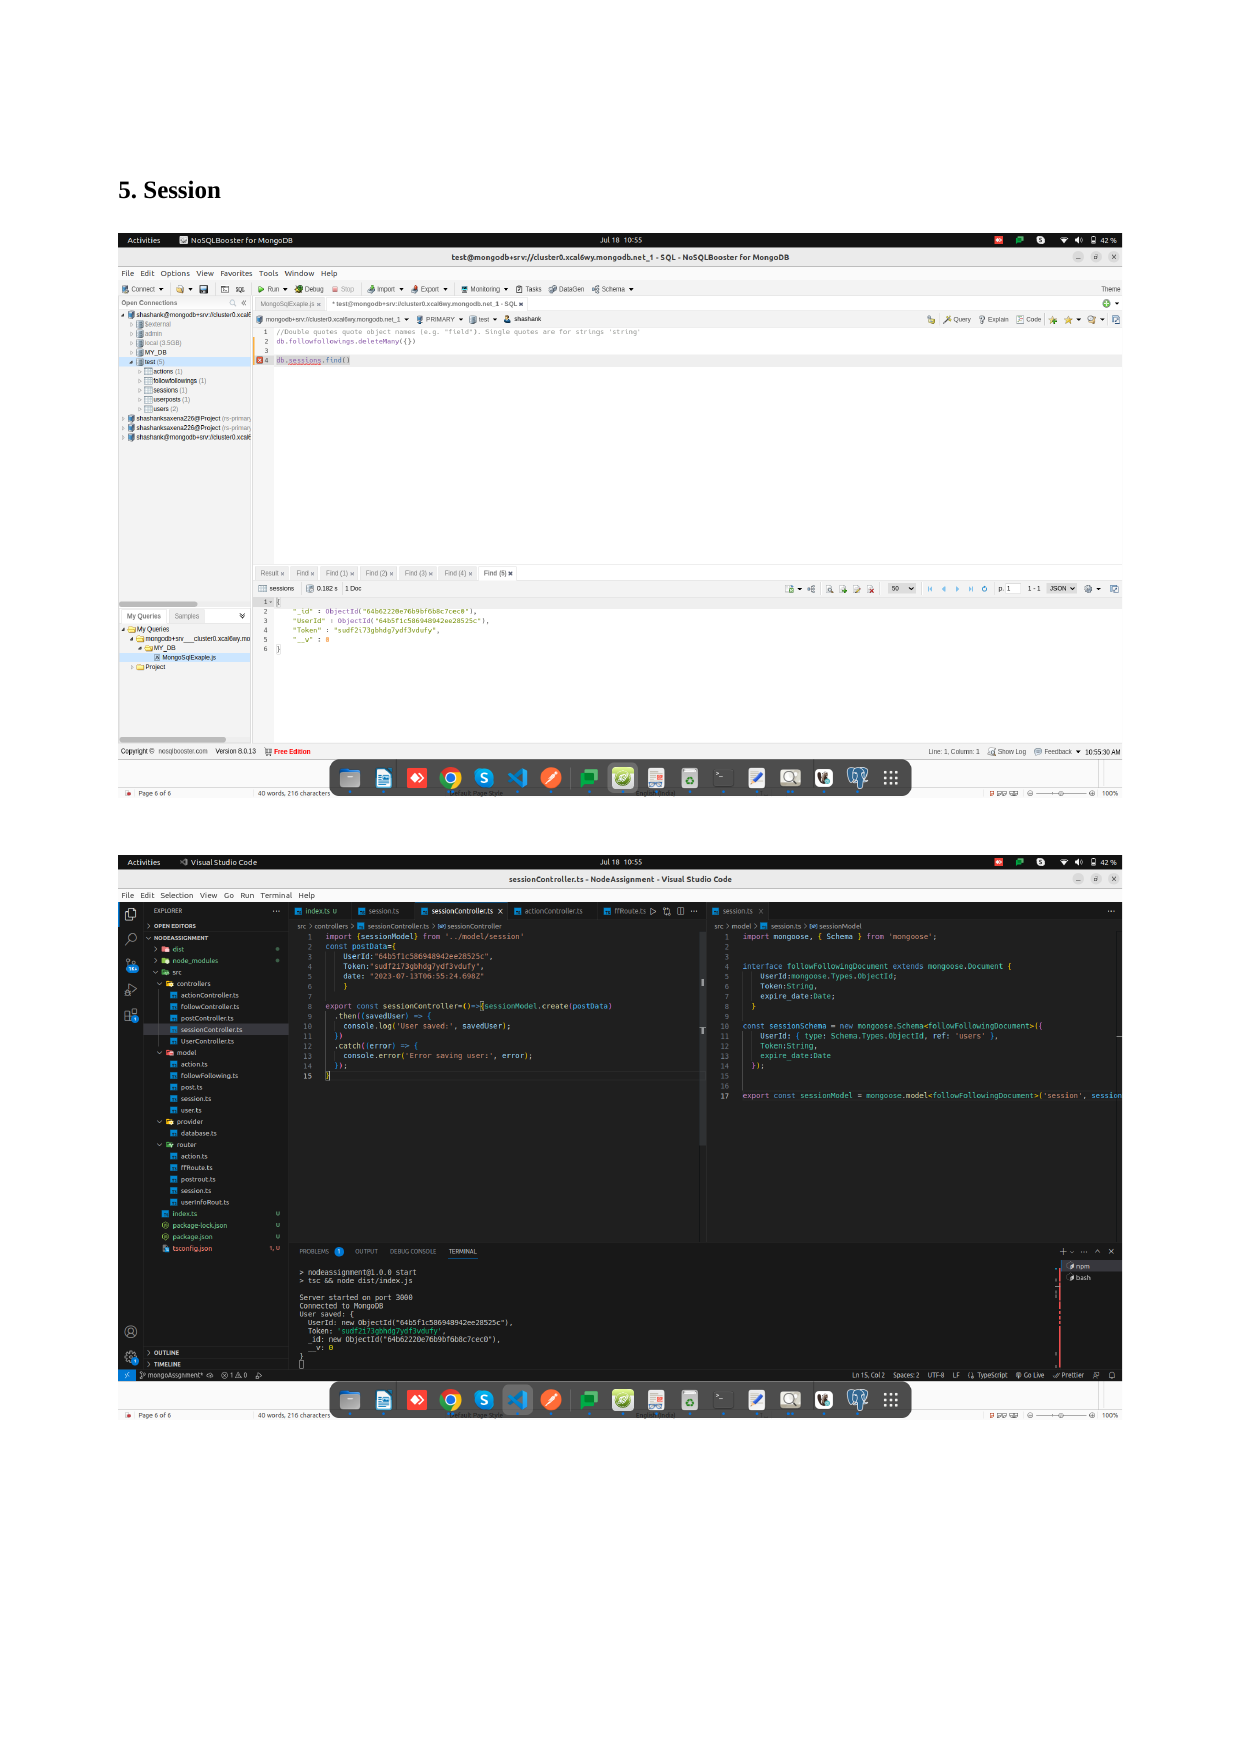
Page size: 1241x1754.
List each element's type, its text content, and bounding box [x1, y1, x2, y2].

picture [118, 233, 1123, 798]
text 5. Session [118, 176, 1122, 204]
picture [118, 855, 1123, 1420]
